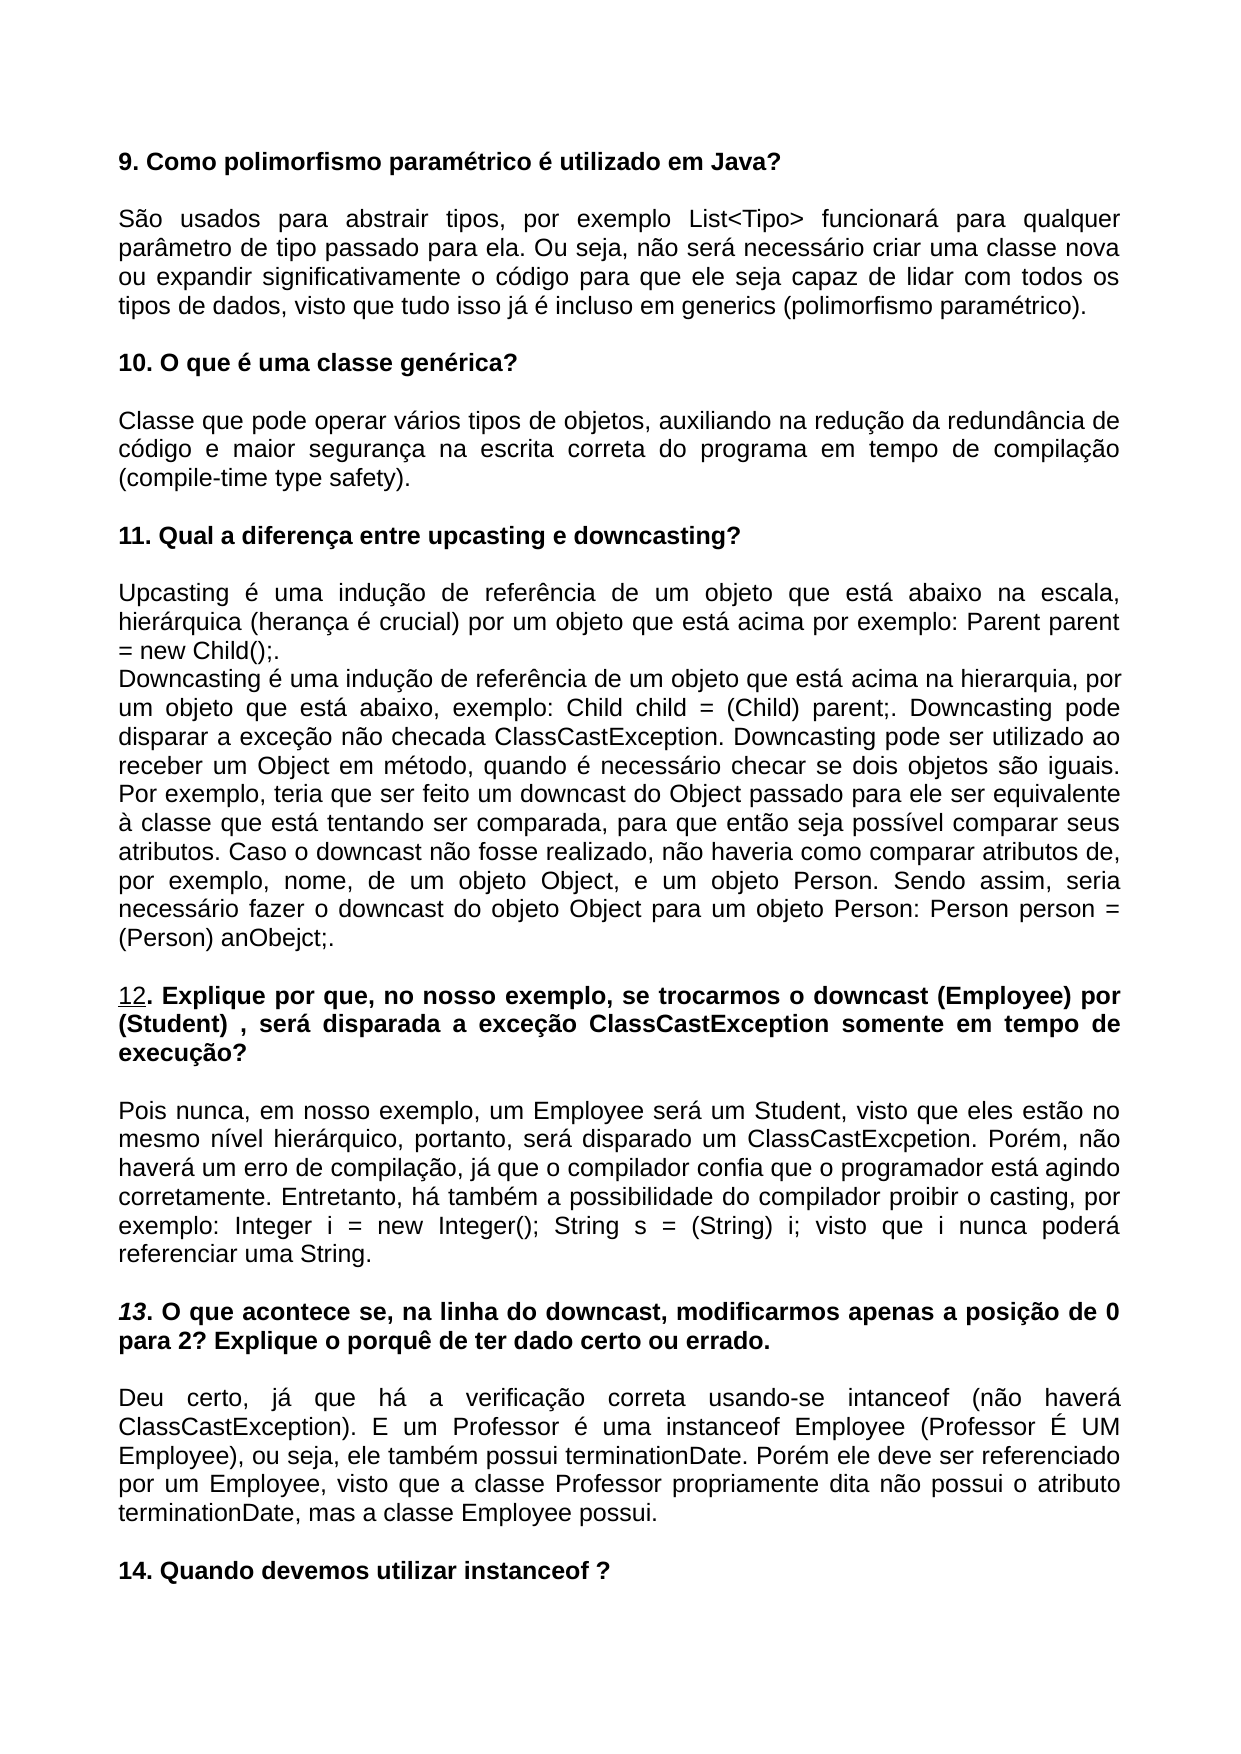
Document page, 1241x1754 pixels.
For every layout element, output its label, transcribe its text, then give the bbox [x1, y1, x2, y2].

text Downcasting é uma indução de referência de um objeto que está acima na hierarquia, por um objeto que está abaixo, exemplo: Child child = (Child) parent;. Downcasting pode disparar a exceção não checada ClassCastException. Downcasting pode ser utilizado ao receber um Object em método, quando é necessário checar se dois objetos são iguais. Por exemplo, teria que ser feito um downcast do Object passado para ele ser equivalente à classe que está tentando ser comparada, para que então seja possível comparar seus atributos. Caso o downcast não fosse realizado, não haveria como comparar atributos de, por exemplo, nome, de um objeto Object, e um objeto Person. Sendo assim, seria necessário fazer o downcast do objeto Object para um objeto Person: Person person = (Person) anObejct;. [118, 664, 1122, 952]
text São usados para abstrair tipos, por exemplo List<Tipo> funcionará para qualquer parâmetro de tipo passado para ela. Ou seja, não será necessário criar uma classe nova ou expandir significativamente o código para que ele seja capaz de lidar com todos os tipos de dados, visto que tudo isso já é incluso em generics (polimorfismo paramétrico). [118, 204, 1122, 319]
text 11. Qual a diferença entre upcasting e downcasting? [118, 521, 1122, 549]
text 14. Quando devemos utilizar instanceof ? [118, 1556, 1122, 1584]
text Pois nunca, em nosso exemplo, um Employee será um Student, visto que eles estão no mesmo nível hierárquico, portanto, será disparado um ClassCastExcpetion. Porém, não haverá um erro de compilação, já que o compilador confia que o programador está agindo corretamente. Entretanto, há também a possibilidade do compilador proibir o casting, por exemplo: Integer i = new Integer(); String s = (String) i; visto que i nunca poderá referenciar uma String. [118, 1096, 1122, 1268]
text 10. O que é uma classe genérica? [118, 348, 1122, 377]
text Upcasting é uma indução de referência de um objeto que está abaixo na escala, hierárquica (herança é crucial) por um objeto que está acima por exemplo: Parent parent = new Child();. [118, 578, 1122, 664]
text 13. O que acontece se, na linha do downcast, modificarmos apenas a posição de 0 para 2? Explique o porquê de ter dado certo ou errado. [118, 1297, 1122, 1354]
text 9. Como polimorfismo paramétrico é utilizado em Java? [118, 147, 1122, 176]
text Deu certo, já que há a verificação correta usando-se intanceof (não haverá ClassCastException). E um Professor é uma instanceof Employee (Professor É UM Employee), ou seja, ele também possui terminationDate. Porém ele deve ser referenciado por um Employee, visto que a classe Professor propriamente dita não possui o atributo terminationDate, mas a classe Employee possui. [118, 1383, 1122, 1527]
text 12. Explique por que, no nosso exemplo, se trocarmos o downcast (Employee) por (Student) , será disparada a exceção ClassCastException somente em tempo de execução? [118, 981, 1122, 1067]
text Classe que pode operar vários tipos de objetos, auxiliando na redução da redundância de código e maior segurança na escrita correta do programa em tempo de compilação (compile-time type safety). [118, 406, 1122, 492]
